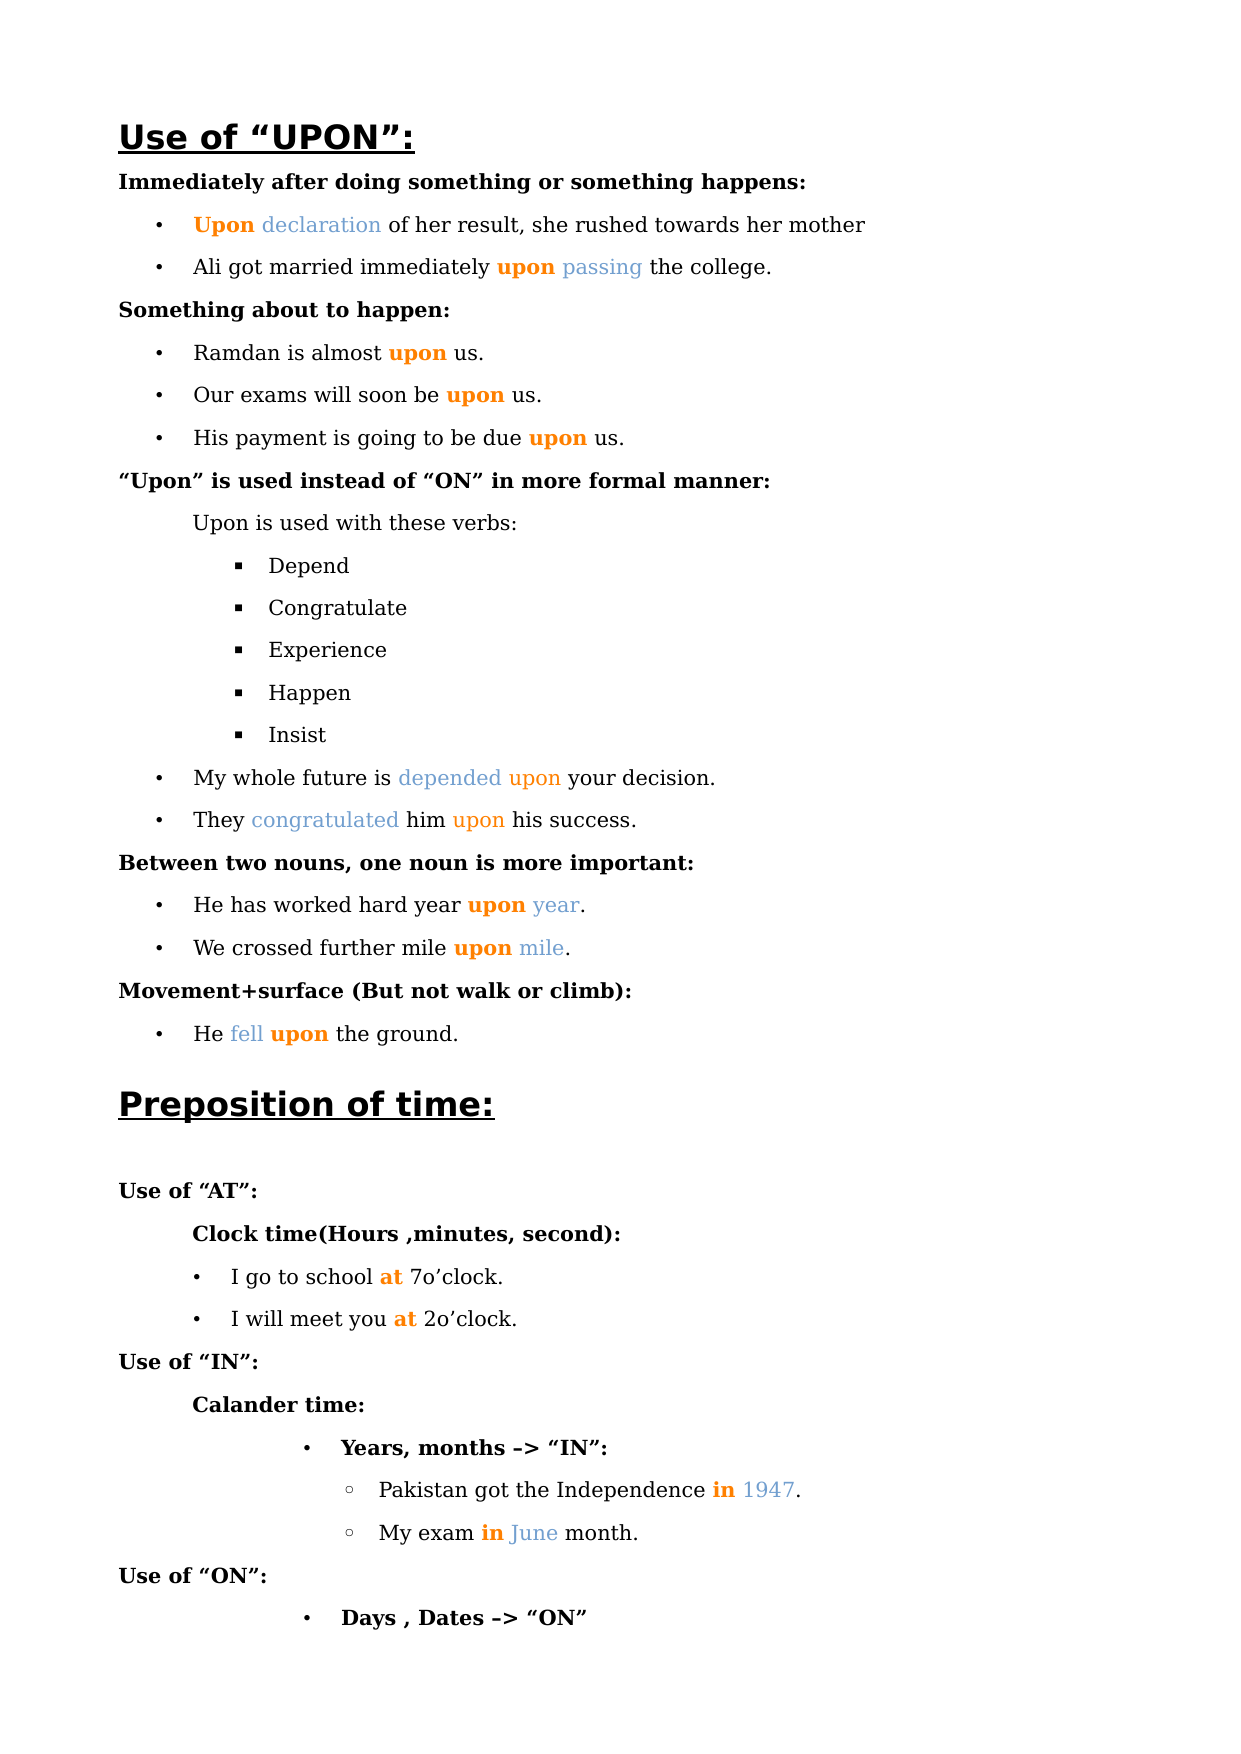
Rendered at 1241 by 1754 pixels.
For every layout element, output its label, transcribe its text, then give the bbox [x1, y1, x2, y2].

list Days , Dates –> “ON” [303, 1606, 1122, 1631]
list Congratulate [231, 596, 1122, 620]
list Our exams will soon be upon us. [156, 383, 1122, 408]
text Movement+surface (But not walk or climb): [118, 979, 1122, 1003]
list Experience [231, 638, 1122, 663]
list Ali got married immediately upon passing the college. [156, 255, 1122, 279]
text Immediately after doing something or something happens: [118, 170, 1122, 194]
list Years, months –> “IN”: [303, 1435, 1122, 1460]
subtitle Preposition of time: [118, 1085, 1122, 1124]
list My whole future is depended upon your decision. [156, 766, 1122, 790]
list Insist [231, 723, 1122, 748]
list Pakistan got the Independence in 1947. [341, 1478, 1122, 1503]
text Calander time: [118, 1393, 1122, 1417]
text Use of “IN”: [118, 1350, 1122, 1374]
list Ramdan is almost upon us. [156, 341, 1122, 365]
list I go to school at 7o’clock. [193, 1264, 1122, 1289]
subtitle Use of “UPON”: [118, 118, 1122, 157]
text Clock time(Hours ,minutes, second): [118, 1222, 1122, 1246]
text “Upon” is used instead of “ON” in more formal manner: [118, 469, 1122, 493]
list We crossed further mile upon mile. [156, 936, 1122, 960]
list His payment is going to be due upon us. [156, 426, 1122, 450]
list My exam in June month. [341, 1521, 1122, 1545]
list He fell upon the ground. [156, 1021, 1122, 1046]
text Between two nouns, one noun is more important: [118, 851, 1122, 875]
list I will meet you at 2o’clock. [193, 1307, 1122, 1332]
text Something about to happen: [118, 298, 1122, 322]
list He has worked hard year upon year. [156, 893, 1122, 918]
text Use of “ON”: [118, 1563, 1122, 1588]
list Happen [231, 681, 1122, 705]
text Upon is used with these verbs: [118, 511, 1122, 536]
list They congratulated him upon his success. [156, 808, 1122, 832]
list Depend [231, 554, 1122, 578]
list Upon declaration of her result, she rushed towards her mother [156, 212, 1122, 237]
text Use of “AT”: [118, 1179, 1122, 1204]
